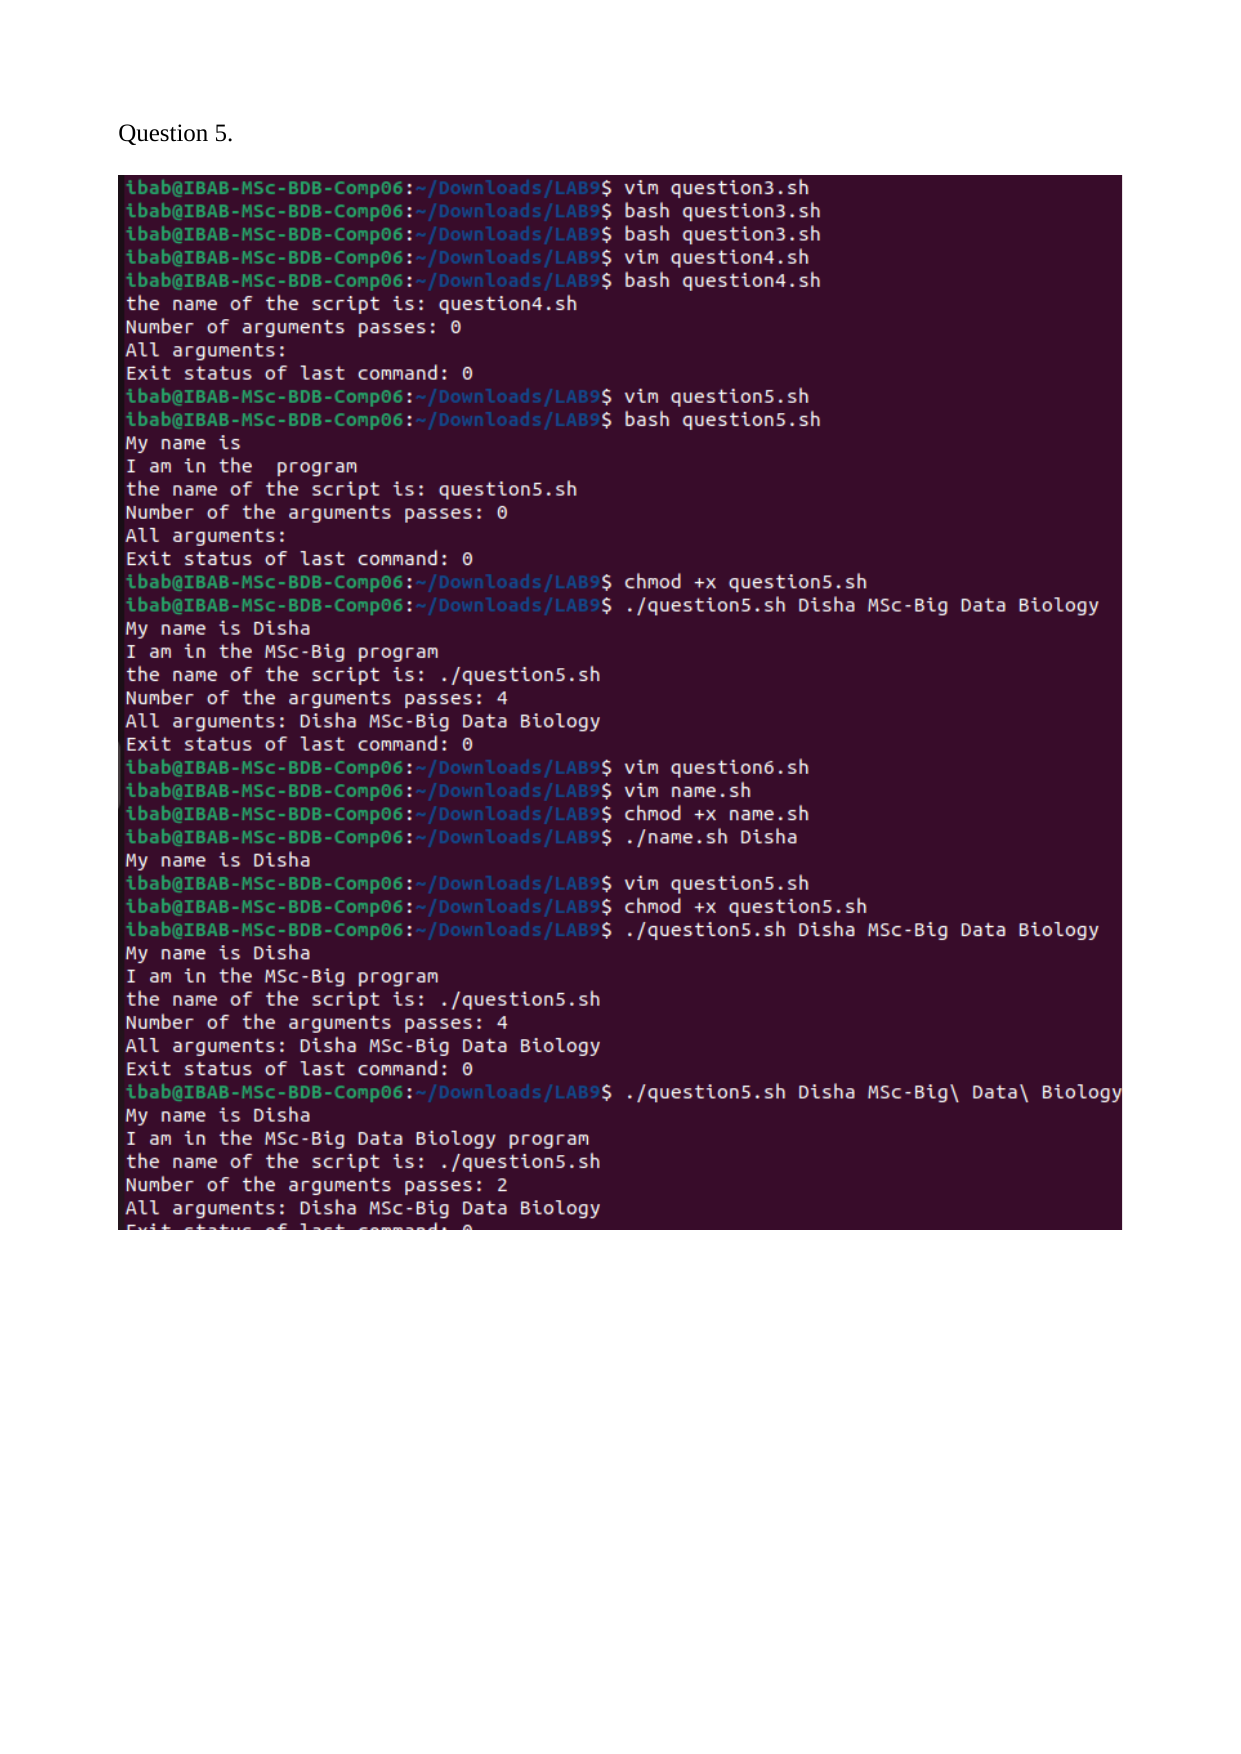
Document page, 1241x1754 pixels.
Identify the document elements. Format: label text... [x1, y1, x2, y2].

text Question 5. [118, 118, 1122, 147]
picture [118, 175, 1123, 1230]
